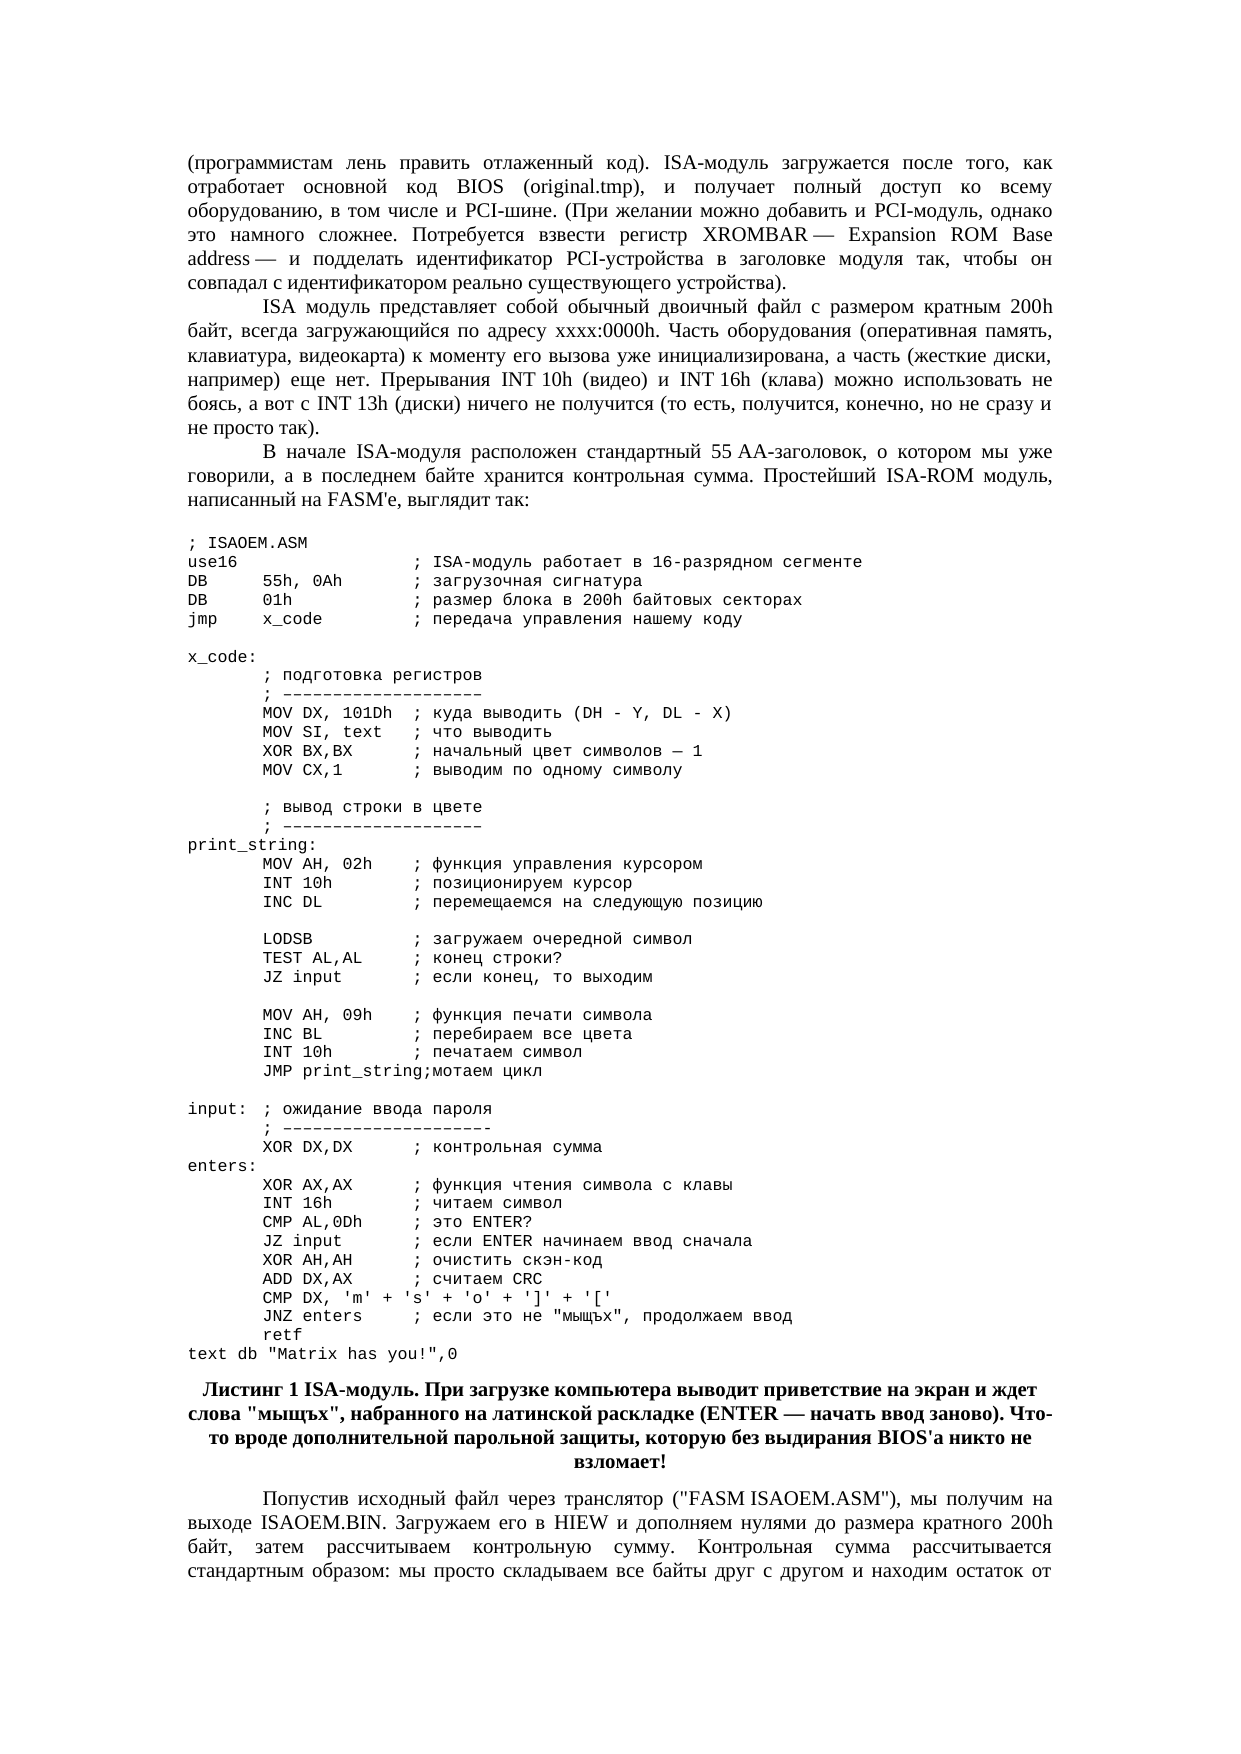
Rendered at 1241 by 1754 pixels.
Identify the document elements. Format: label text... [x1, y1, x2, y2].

text ; ISAOEM.ASM [187, 535, 1053, 554]
text INC DL ; перемещаемся на следующую позицию [187, 893, 1053, 912]
text ; ––––––––––––––––––––- [187, 1119, 1053, 1138]
text MOV DX, 101Dh ; куда выводить (DH - Y, DL - X) [187, 705, 1053, 723]
text JNZ enters ; если это не "мыщъх", продолжаем ввод [187, 1308, 1053, 1327]
text enters: [187, 1157, 1053, 1176]
text ADD DX,AX ; считаем CRC [187, 1270, 1053, 1289]
text use16 ; ISA-модуль работает в 16-разрядном сегменте [187, 554, 1053, 573]
text MOV SI, text ; что выводить [187, 723, 1053, 742]
text XOR AH,AH ; очистить скэн-код [187, 1251, 1053, 1270]
text ; подготовка регистров [187, 667, 1053, 686]
text ISA модуль представляет собой обычный двоичный файл с размером кратным 200h байт, всегда загружающийся по адресу xxxx:0000h. Часть оборудования (оперативная память, клавиатура, видеокарта) к моменту его вызова уже инициализирована, а часть (жесткие диски, например) еще нет. Прерывания INT 10h (видео) и INT 16h (клава) можно использовать не боясь, а вот с INT 13h (диски) ничего не получится (то есть, получится, конечно, но не сразу и не просто так). [187, 294, 1053, 439]
text Листинг 1 ISA-модуль. При загрузке компьютера выводит приветствие на экран и ждет слова "мыщъх", набранного на латинской раскладке (ENTER — начать ввод заново). Что-то вроде дополнительной парольной защиты, которую без выдирания BIOS'а никто не взломает! [187, 1377, 1053, 1473]
text XOR BX,BX ; начальный цвет символов — 1 [187, 742, 1053, 761]
text (программистам лень править отлаженный код). ISA-модуль загружается после того, как отработает основной код BIOS (original.tmp), и получает полный доступ ко всему оборудованию, в том числе и PCI-шине. (При желании можно добавить и PCI-модуль, однако это намного сложнее. Потребуется взвести регистр XROMBAR — Expansion ROM Base address — и подделать идентификатор PCI-устройства в заголовке модуля так, чтобы он совпадал с идентификатором реально существующего устройства). [187, 150, 1053, 294]
text text db "Matrix has you!",0 [187, 1346, 1053, 1364]
text MOV AH, 02h ; функция управления курсором [187, 856, 1053, 874]
text TEST AL,AL ; конец строки? [187, 950, 1053, 969]
text CMP AL,0Dh ; это ENTER? [187, 1214, 1053, 1233]
text LODSB ; загружаем очередной символ [187, 931, 1053, 950]
text XOR DX,DX ; контрольная сумма [187, 1138, 1053, 1157]
text CMP DX, 'm' + 's' + 'o' + ']' + '[' [187, 1289, 1053, 1308]
text INT 16h ; читаем символ [187, 1195, 1053, 1214]
text Попустив исходный файл через транслятор ("FASM ISAOEM.ASM"), мы получим на выходе ISAOEM.BIN. Загружаем его в HIEW и дополняем нулями до размера кратного 200h байт, затем рассчитываем контрольную сумму. Контрольная сумма рассчитывается стандартным образом: мы просто складываем все байты друг с другом и находим остаток от [187, 1486, 1053, 1582]
text INC BL ; перебираем все цвета [187, 1025, 1053, 1044]
text INT 10h ; печатаем символ [187, 1044, 1053, 1063]
text JMP print_string;мотаем цикл [187, 1063, 1053, 1082]
text ; –––––––––––––––––––– [187, 818, 1053, 837]
text JZ input ; если ENTER начинаем ввод сначала [187, 1233, 1053, 1251]
text retf [187, 1327, 1053, 1346]
text ; вывод строки в цвете [187, 799, 1053, 818]
text DB 01h ; размер блока в 200h байтовых секторах [187, 592, 1053, 610]
text MOV AH, 09h ; функция печати символа [187, 1006, 1053, 1025]
text print_string: [187, 837, 1053, 856]
text MOV CX,1 ; выводим по одному символу [187, 761, 1053, 780]
text jmp x_code ; передача управления нашему коду [187, 610, 1053, 629]
text В начале ISA-модуля расположен стандартный 55 AA-заголовок, о котором мы уже говорили, а в последнем байте хранится контрольная сумма. Простейший ISA-ROM модуль, написанный на FASM'е, выглядит так: [187, 439, 1053, 511]
text INT 10h ; позиционируем курсор [187, 874, 1053, 893]
text ; –––––––––––––––––––– [187, 686, 1053, 705]
text JZ input ; если конец, то выходим [187, 969, 1053, 987]
text x_code: [187, 648, 1053, 667]
text DB 55h, 0Ah ; загрузочная сигнатура [187, 573, 1053, 592]
text XOR AX,AX ; функция чтения символа с клавы [187, 1176, 1053, 1195]
text input: ; ожидание ввода пароля [187, 1101, 1053, 1119]
